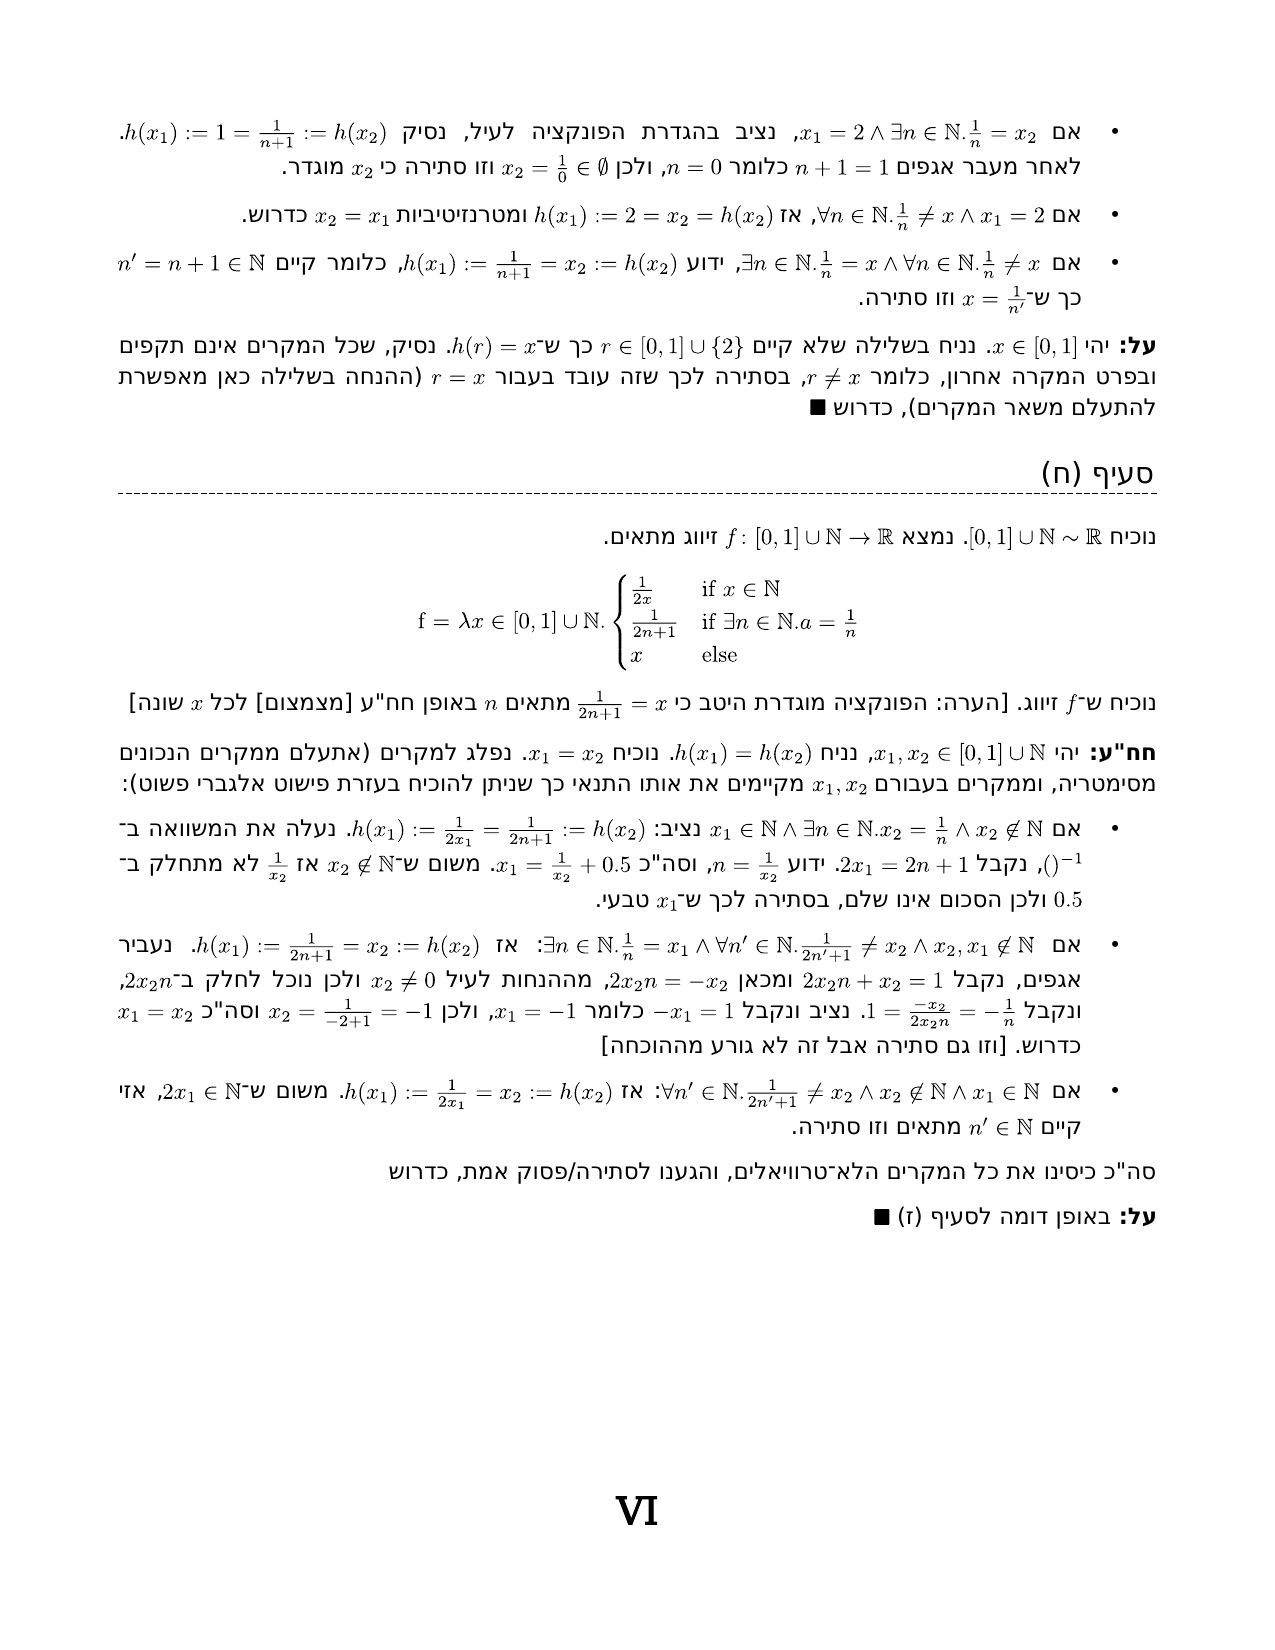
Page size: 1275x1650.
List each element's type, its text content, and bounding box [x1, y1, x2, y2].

text חח"ע: יהי , נניח . נוכיח . נפלג למקרים (אתעלם ממקרים הנכונים מסימטריה, וממקרים בעבורם מקיימים את אותו התנאי כך שניתן להוכיח בעזרת פישוט אלגברי פשוט): [118, 739, 1157, 796]
list אם , נציב בהגדרת הפונקציה לעיל, נסיק . לאחר מעבר אגפים כלומר , ולכן וזו סתירה כי מוגדר. [118, 118, 1119, 182]
text על: יהי . נניח בשלילה שלא קיים כך ש־. נסיק, שכל המקרים אינם תקפים ובפרט המקרה אחרון, כלומר , בסתירה לכך שזה עובד בעבור (ההנחה בשלילה כאן מאפשרת להתעלם משאר המקרים), כדרוש [118, 332, 1157, 420]
list אם נציב: . נעלה את המשוואה ב־, נקבל . ידוע , וסה"כ . משום ש־ אז לא מתחלק ב־ ולכן הסכום אינו שלם, בסתירה לכך ש־ טבעי. [118, 815, 1119, 913]
list אם : אז . משום ש־, אזי קיים מתאים וזו סתירה. [118, 1078, 1119, 1140]
text על: באופן דומה לסעיף (ז) [118, 1203, 1157, 1230]
list אם : אז . נעביר אגפים, נקבל ומכאן , מההנחות לעיל ולכן נוכל לחלק ב־, ונקבל . נציב ונקבל כלומר , ולכן וסה"כ כדרוש. [וזו גם סתירה אבל זה לא גורע מההוכחה] [118, 931, 1119, 1059]
subtitle סעיף (ח) [118, 453, 1157, 493]
text נוכיח . נמצא זיווג מתאים. [118, 523, 1157, 550]
text סה"כ כיסינו את כל המקרים הלא־טרוויאלים, והגענו לסתירה/פסוק אמת, כדרוש [118, 1158, 1157, 1185]
list אם , אז ומטרנזיטיביות כדרוש. [118, 201, 1119, 230]
text נוכיח ש־ זיווג. [הערה: הפונקציה מוגדרת היטב כי מתאים באופן חח"ע [מצמצום] לכל שונה] [118, 689, 1157, 720]
list אם , ידוע , כלומר קיים כך ש־ וזו סתירה. [118, 249, 1119, 313]
